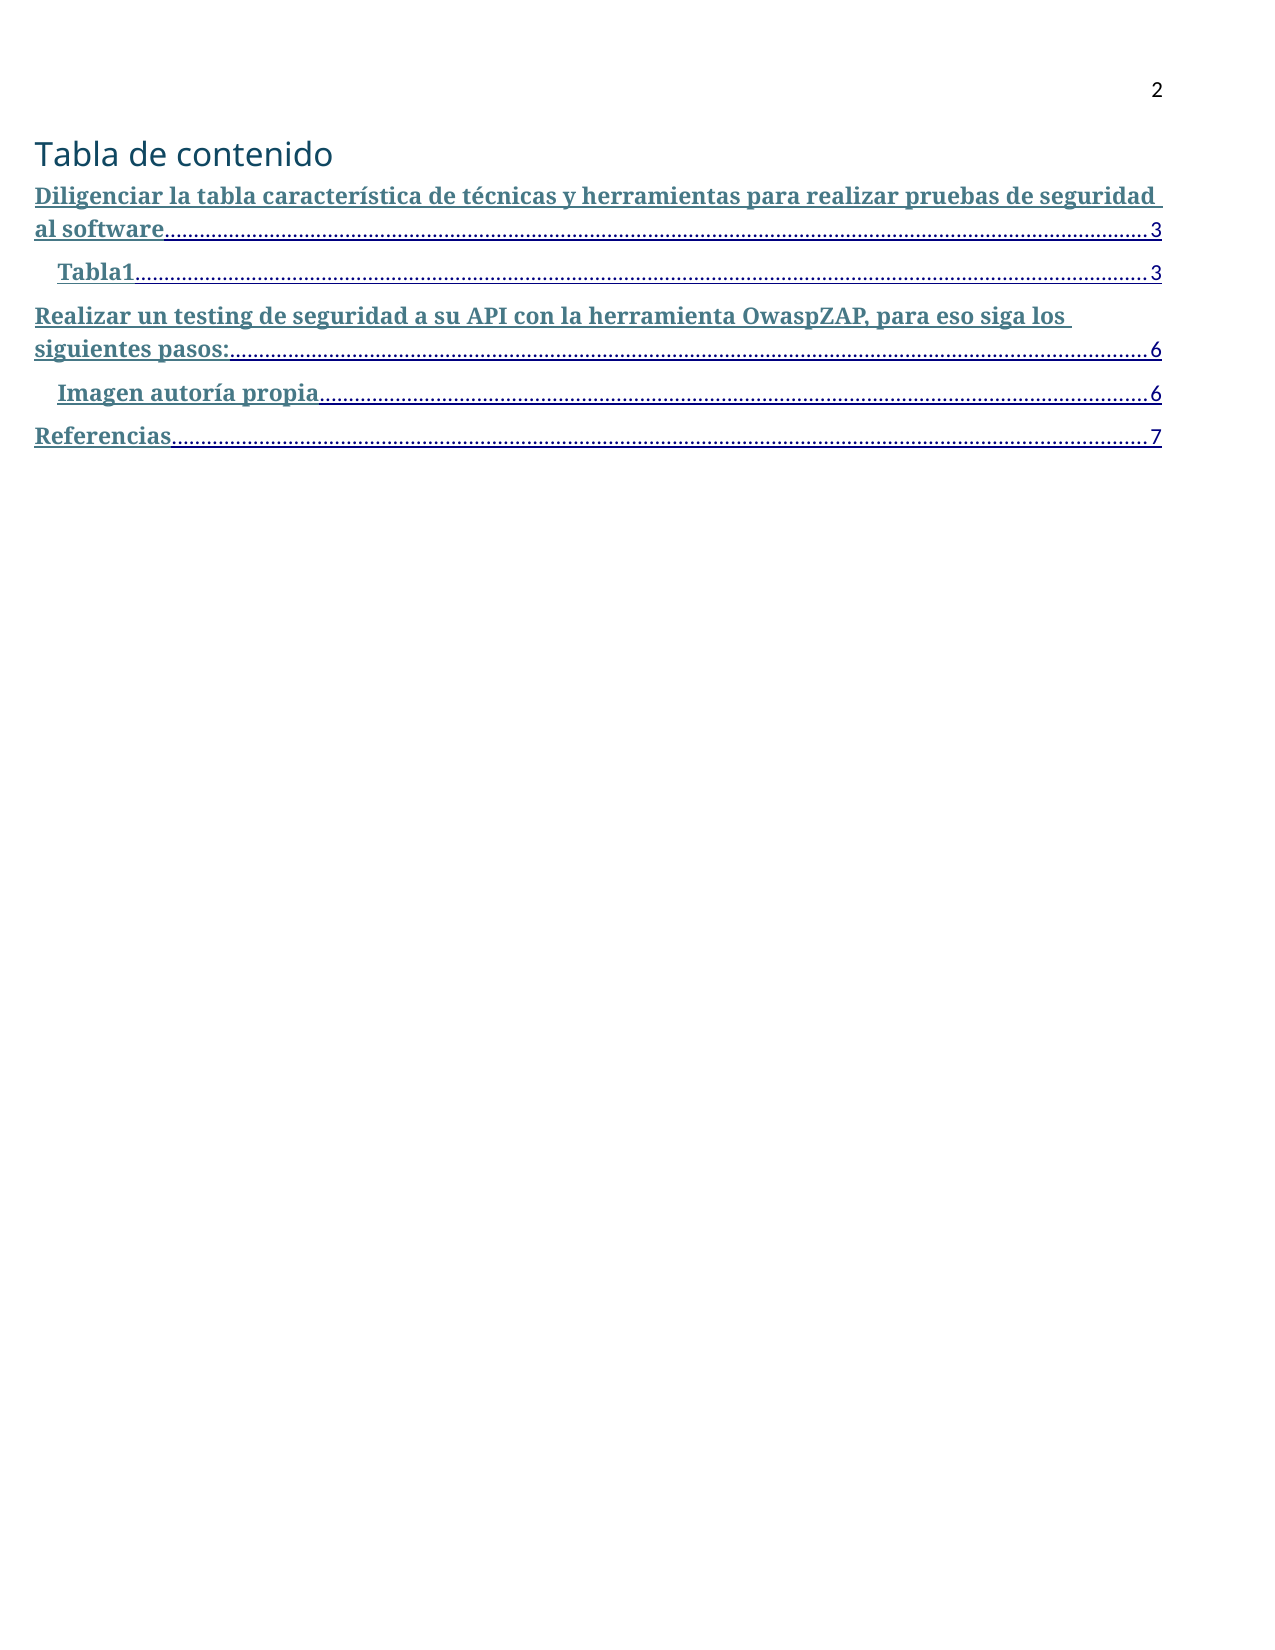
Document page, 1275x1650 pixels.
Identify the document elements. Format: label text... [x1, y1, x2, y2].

text Realizar un testing de seguridad a su API con la herramienta OwaspZAP, para eso siga los siguientes pasos: 6 [34, 300, 1163, 364]
text Imagen autoría propia 6 [57, 376, 1163, 408]
text Tabla de contenido [34, 131, 1163, 176]
text Diligenciar la tabla característica de técnicas y herramientas para realizar pruebas de seguridad al software 3 [34, 179, 1163, 206]
text Tabla1 3 [57, 256, 1163, 287]
text Diligenciar la tabla característica de técnicas y herramientas para realizar pruebas de seguridad al software 3 [34, 207, 1163, 244]
text Referencias 7 [34, 420, 1163, 451]
